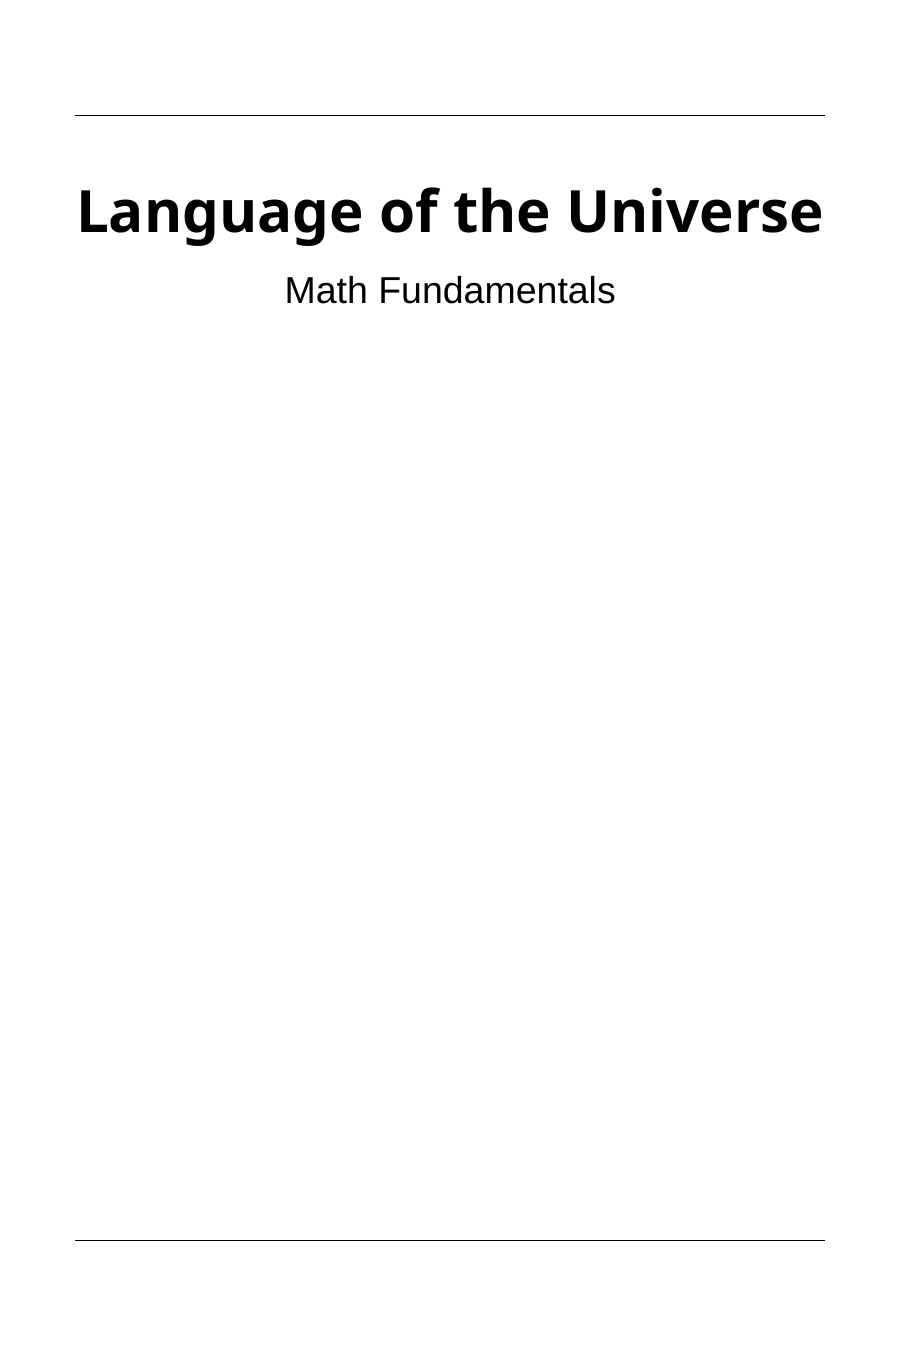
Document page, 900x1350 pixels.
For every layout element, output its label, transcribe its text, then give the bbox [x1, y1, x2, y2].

subtitle Math Fundamentals [75, 268, 825, 312]
title Language of the Universe [75, 170, 825, 250]
